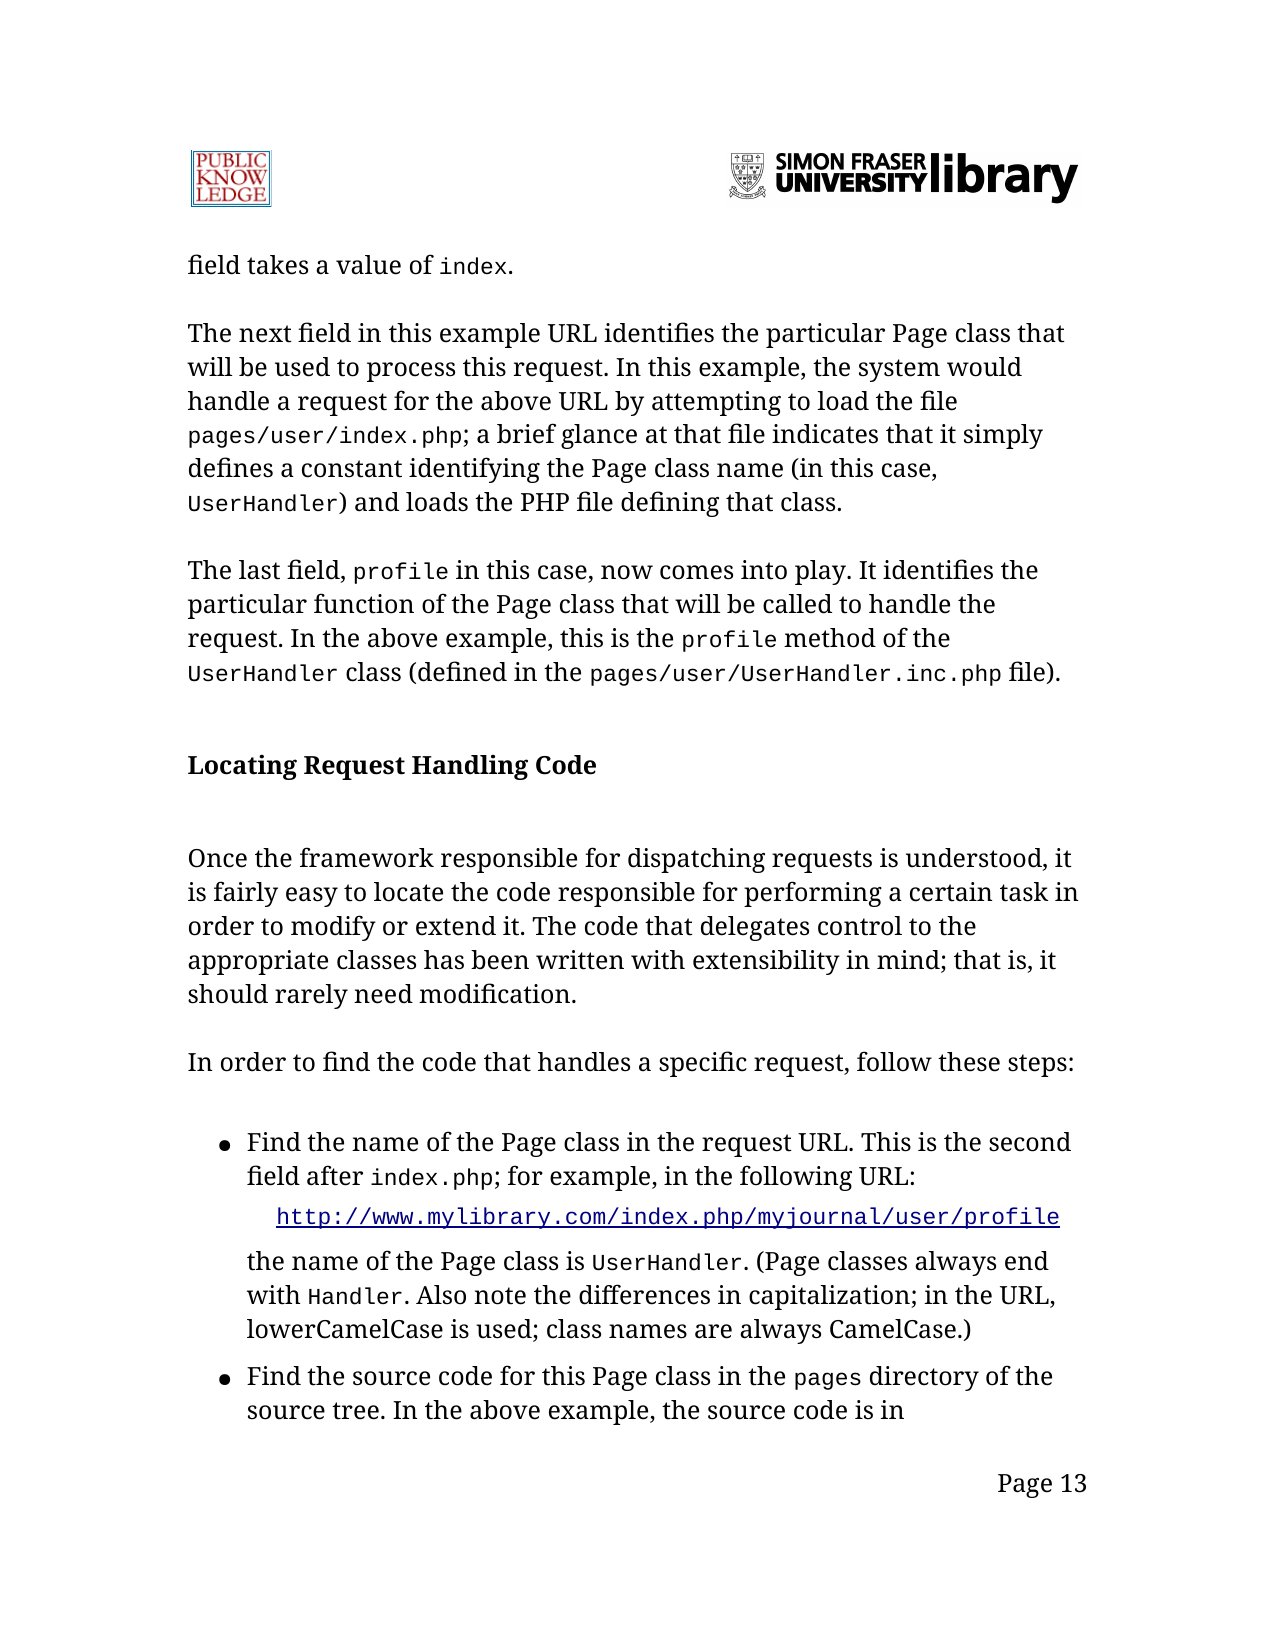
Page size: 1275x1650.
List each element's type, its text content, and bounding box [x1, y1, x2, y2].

subtitle Locating Request Handling Code [187, 748, 1087, 782]
text The next field in this example URL identifies the particular Page class that will be used to process this request. In this example, the system would handle a request for the above URL by attempting to load the file pages/user/index.php; a brief glance at that file indicates that it simply defines a constant identifying the Page class name (in this case, UserHandler) and loads the PHP file defining that class. [187, 315, 1087, 519]
text Once the framework responsible for dispatching requests is understood, it is fairly easy to locate the code responsible for performing a certain task in order to modify or extend it. The code that delegates control to the appropriate classes has been written with extensibility in mind; that is, it should rarely need modification. [187, 841, 1087, 1011]
list http://www.mylibrary.com/index.php/myjournal/user/profile [247, 1205, 1087, 1232]
list Find the source code for this Page class in the pages directory of the source tree. In the above example, the source code is in [217, 1358, 1087, 1426]
picture [193, 150, 272, 205]
list Find the name of the Page class in the request URL. This is the second field after index.php; for example, in the following URL: [217, 1125, 1087, 1193]
text field takes a value of index. [187, 247, 1087, 281]
list the name of the Page class is UserHandler. (Page classes always end with Handler. Also note the differences in capitalization; in the URL, lowerCamelCase is used; class names are always CamelCase.) [217, 1244, 1087, 1346]
text The last field, profile in this case, now comes into play. It identifies the particular function of the Page class that will be called to handle the request. In the above example, this is the profile method of the UserHandler class (defined in the pages/user/UserHandler.inc.php file). [187, 553, 1087, 689]
text In order to find the code that handles a specific request, follow these steps: [187, 1044, 1087, 1078]
picture [723, 150, 1083, 207]
